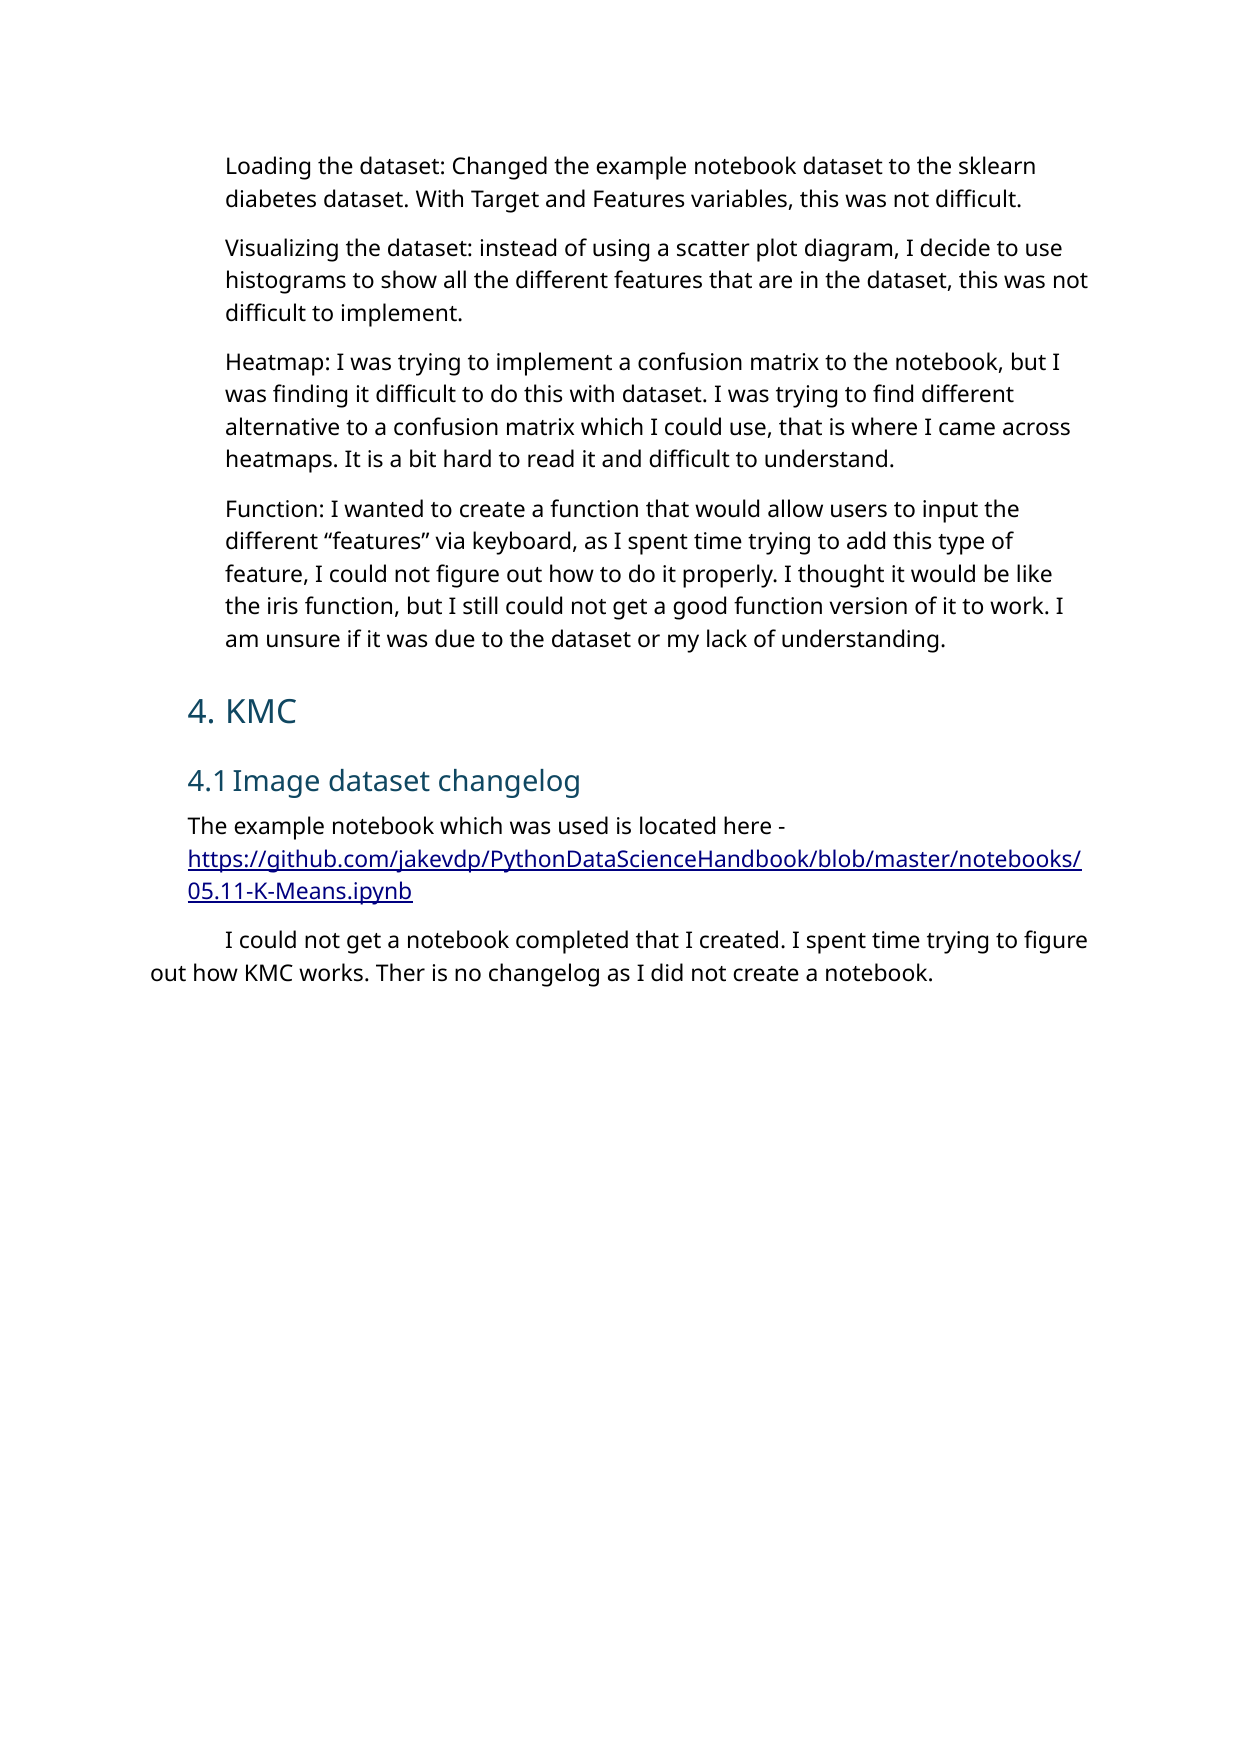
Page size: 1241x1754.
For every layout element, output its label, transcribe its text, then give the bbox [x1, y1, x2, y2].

subtitle Image dataset changelog [187, 761, 1090, 800]
text The example notebook which was used is located here - https://github.com/jakevdp/PythonDataScienceHandbook/blob/master/notebooks/05.11-K-Means.ipynb [187, 810, 1090, 906]
text Heatmap: I was trying to implement a confusion matrix to the notebook, but I was finding it difficult to do this with dataset. I was trying to find different alternative to a confusion matrix which I could use, that is where I came across heatmaps. It is a bit hard to read it and difficult to understand. [225, 346, 1090, 474]
text Loading the dataset: Changed the example notebook dataset to the sklearn diabetes dataset. With Target and Features variables, this was not difficult. [225, 150, 1090, 214]
text Function: I wanted to create a function that would allow users to input the different “features” via keyboard, as I spent time trying to add this type of feature, I could not figure out how to do it properly. I thought it would be like the iris function, but I still could not get a good function version of it to work. I am unsure if it was due to the dataset or my lack of understanding. [225, 492, 1090, 654]
text I could not get a notebook completed that I created. I spent time trying to figure out how KMC works. Ther is no changelog as I did not create a notebook. [150, 924, 1090, 988]
text Visualizing the dataset: instead of using a scatter plot diagram, I decide to use histograms to show all the different features that are in the dataset, this was not difficult to implement. [225, 232, 1090, 328]
subtitle KMC [187, 688, 1090, 734]
